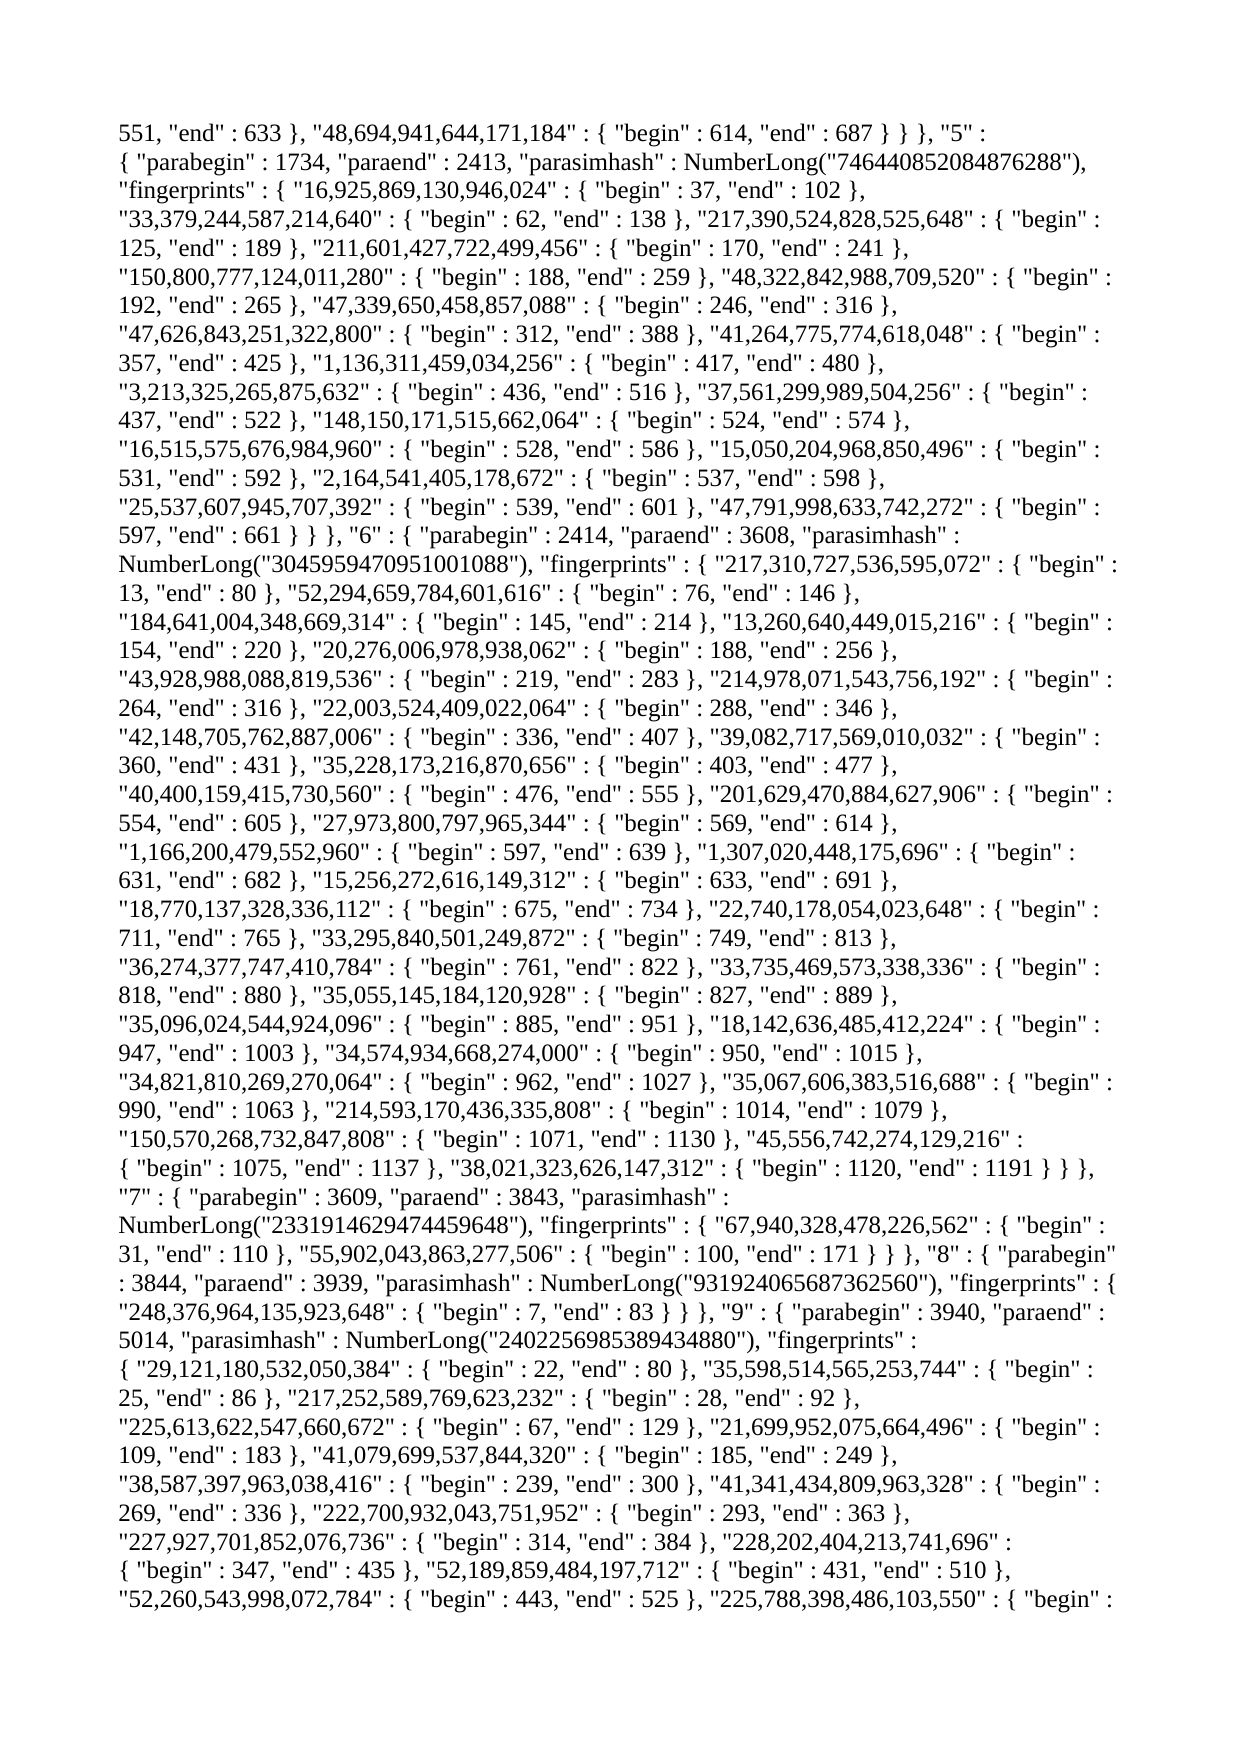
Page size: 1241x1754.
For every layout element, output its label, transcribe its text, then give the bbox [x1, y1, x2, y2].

text 551, "end" : 633 }, "48,694,941,644,171,184" : { "begin" : 614, "end" : 687 } } }, "5" : { "parabegin" : 1734, "paraend" : 2413, "parasimhash" : NumberLong("746440852084876288"), "fingerprints" : { "16,925,869,130,946,024" : { "begin" : 37, "end" : 102 }, "33,379,244,587,214,640" : { "begin" : 62, "end" : 138 }, "217,390,524,828,525,648" : { "begin" : 125, "end" : 189 }, "211,601,427,722,499,456" : { "begin" : 170, "end" : 241 }, "150,800,777,124,011,280" : { "begin" : 188, "end" : 259 }, "48,322,842,988,709,520" : { "begin" : 192, "end" : 265 }, "47,339,650,458,857,088" : { "begin" : 246, "end" : 316 }, "47,626,843,251,322,800" : { "begin" : 312, "end" : 388 }, "41,264,775,774,618,048" : { "begin" : 357, "end" : 425 }, "1,136,311,459,034,256" : { "begin" : 417, "end" : 480 }, "3,213,325,265,875,632" : { "begin" : 436, "end" : 516 }, "37,561,299,989,504,256" : { "begin" : 437, "end" : 522 }, "148,150,171,515,662,064" : { "begin" : 524, "end" : 574 }, "16,515,575,676,984,960" : { "begin" : 528, "end" : 586 }, "15,050,204,968,850,496" : { "begin" : 531, "end" : 592 }, "2,164,541,405,178,672" : { "begin" : 537, "end" : 598 }, "25,537,607,945,707,392" : { "begin" : 539, "end" : 601 }, "47,791,998,633,742,272" : { "begin" : 597, "end" : 661 } } }, "6" : { "parabegin" : 2414, "paraend" : 3608, "parasimhash" : NumberLong("3045959470951001088"), "fingerprints" : { "217,310,727,536,595,072" : { "begin" : 13, "end" : 80 }, "52,294,659,784,601,616" : { "begin" : 76, "end" : 146 }, "184,641,004,348,669,314" : { "begin" : 145, "end" : 214 }, "13,260,640,449,015,216" : { "begin" : 154, "end" : 220 }, "20,276,006,978,938,062" : { "begin" : 188, "end" : 256 }, "43,928,988,088,819,536" : { "begin" : 219, "end" : 283 }, "214,978,071,543,756,192" : { "begin" : 264, "end" : 316 }, "22,003,524,409,022,064" : { "begin" : 288, "end" : 346 }, "42,148,705,762,887,006" : { "begin" : 336, "end" : 407 }, "39,082,717,569,010,032" : { "begin" : 360, "end" : 431 }, "35,228,173,216,870,656" : { "begin" : 403, "end" : 477 }, "40,400,159,415,730,560" : { "begin" : 476, "end" : 555 }, "201,629,470,884,627,906" : { "begin" : 554, "end" : 605 }, "27,973,800,797,965,344" : { "begin" : 569, "end" : 614 }, "1,166,200,479,552,960" : { "begin" : 597, "end" : 639 }, "1,307,020,448,175,696" : { "begin" : 631, "end" : 682 }, "15,256,272,616,149,312" : { "begin" : 633, "end" : 691 }, "18,770,137,328,336,112" : { "begin" : 675, "end" : 734 }, "22,740,178,054,023,648" : { "begin" : 711, "end" : 765 }, "33,295,840,501,249,872" : { "begin" : 749, "end" : 813 }, "36,274,377,747,410,784" : { "begin" : 761, "end" : 822 }, "33,735,469,573,338,336" : { "begin" : 818, "end" : 880 }, "35,055,145,184,120,928" : { "begin" : 827, "end" : 889 }, "35,096,024,544,924,096" : { "begin" : 885, "end" : 951 }, "18,142,636,485,412,224" : { "begin" : 947, "end" : 1003 }, "34,574,934,668,274,000" : { "begin" : 950, "end" : 1015 }, "34,821,810,269,270,064" : { "begin" : 962, "end" : 1027 }, "35,067,606,383,516,688" : { "begin" : 990, "end" : 1063 }, "214,593,170,436,335,808" : { "begin" : 1014, "end" : 1079 }, "150,570,268,732,847,808" : { "begin" : 1071, "end" : 1130 }, "45,556,742,274,129,216" : { "begin" : 1075, "end" : 1137 }, "38,021,323,626,147,312" : { "begin" : 1120, "end" : 1191 } } }, "7" : { "parabegin" : 3609, "paraend" : 3843, "parasimhash" : NumberLong("2331914629474459648"), "fingerprints" : { "67,940,328,478,226,562" : { "begin" : 31, "end" : 110 }, "55,902,043,863,277,506" : { "begin" : 100, "end" : 171 } } }, "8" : { "parabegin" : 3844, "paraend" : 3939, "parasimhash" : NumberLong("931924065687362560"), "fingerprints" : { "248,376,964,135,923,648" : { "begin" : 7, "end" : 83 } } }, "9" : { "parabegin" : 3940, "paraend" : 5014, "parasimhash" : NumberLong("2402256985389434880"), "fingerprints" : { "29,121,180,532,050,384" : { "begin" : 22, "end" : 80 }, "35,598,514,565,253,744" : { "begin" : 25, "end" : 86 }, "217,252,589,769,623,232" : { "begin" : 28, "end" : 92 }, "225,613,622,547,660,672" : { "begin" : 67, "end" : 129 }, "21,699,952,075,664,496" : { "begin" : 109, "end" : 183 }, "41,079,699,537,844,320" : { "begin" : 185, "end" : 249 }, "38,587,397,963,038,416" : { "begin" : 239, "end" : 300 }, "41,341,434,809,963,328" : { "begin" : 269, "end" : 336 }, "222,700,932,043,751,952" : { "begin" : 293, "end" : 363 }, "227,927,701,852,076,736" : { "begin" : 314, "end" : 384 }, "228,202,404,213,741,696" : { "begin" : 347, "end" : 435 }, "52,189,859,484,197,712" : { "begin" : 431, "end" : 510 }, "52,260,543,998,072,784" : { "begin" : 443, "end" : 525 }, "225,788,398,486,103,550" : { "begin" : [118, 118, 1122, 1613]
